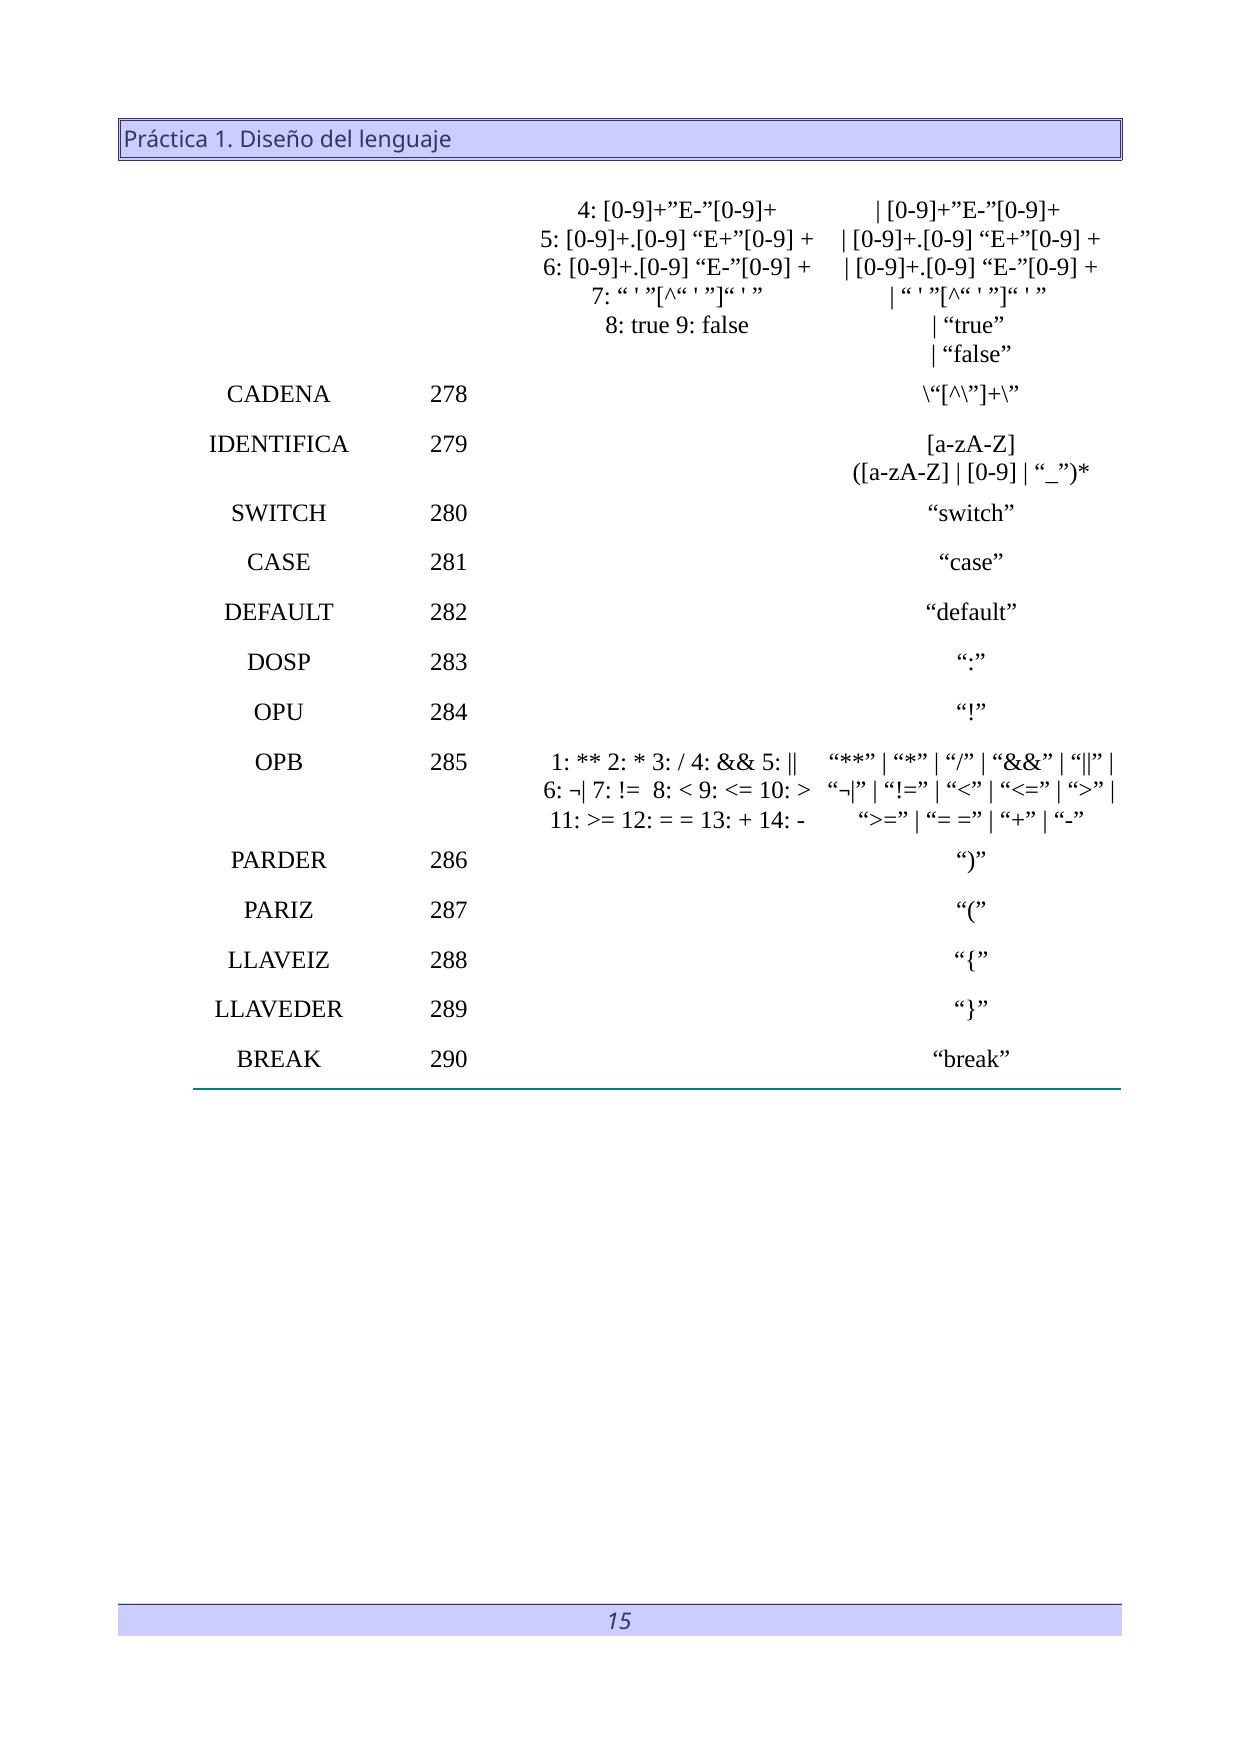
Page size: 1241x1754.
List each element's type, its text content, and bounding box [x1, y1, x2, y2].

table_cell “switch” [821, 492, 1121, 542]
table_cell 278 [364, 373, 533, 423]
table_cell CADENA [193, 373, 364, 423]
table_cell 283 [364, 641, 533, 691]
table_cell [533, 839, 821, 889]
table_cell 281 [364, 542, 533, 592]
table_cell PARIZ [193, 889, 364, 939]
table_cell 287 [364, 889, 533, 939]
table_cell 4: [0-9]+”E-”[0-9]+ 5: [0-9]+.[0-9] “E+”[0-9] + 6: [0-9]+.[0-9] “E-”[0-9] + 7: “ ' ”[^“ ' ”]“ ' ” 8: true 9: false [533, 189, 821, 373]
table_cell 1: ** 2: * 3: / 4: && 5: || 6: ¬| 7: != 8: < 9: <= 10: > 11: >= 12: = = 13: + 14: - [533, 741, 821, 839]
table_cell [533, 889, 821, 939]
table_cell 290 [364, 1039, 533, 1088]
table_cell LLAVEDER [193, 989, 364, 1038]
table_cell OPU [193, 691, 364, 741]
table_cell [533, 423, 821, 492]
table_cell 288 [364, 939, 533, 989]
table_cell “(” [821, 889, 1121, 939]
table_cell [533, 592, 821, 641]
table_cell 286 [364, 839, 533, 889]
table_cell DEFAULT [193, 592, 364, 641]
table_cell [533, 373, 821, 423]
table_cell IDENTIFICA [193, 423, 364, 492]
table_cell “:” [821, 641, 1121, 691]
table_cell “)” [821, 839, 1121, 889]
table_cell [533, 641, 821, 691]
table_cell DOSP [193, 641, 364, 691]
table_cell “!” [821, 691, 1121, 741]
table_cell [533, 1039, 821, 1088]
table_cell “break” [821, 1039, 1121, 1088]
table_cell PARDER [193, 839, 364, 889]
table_cell 279 [364, 423, 533, 492]
table_cell [364, 189, 533, 373]
table_cell 282 [364, 592, 533, 641]
table_cell 285 [364, 741, 533, 839]
table_cell [533, 542, 821, 592]
table_cell OPB [193, 741, 364, 839]
table_cell [533, 691, 821, 741]
table_cell “default” [821, 592, 1121, 641]
table_cell CASE [193, 542, 364, 592]
table_cell “**” | “*” | “/” | “&&” | “||” | “¬|” | “!=” | “<” | “<=” | “>” | “>=” | “= =” | “+” | “-” [821, 741, 1121, 839]
table_cell [533, 989, 821, 1038]
table_cell 280 [364, 492, 533, 542]
table_cell \“[^\”]+\” [821, 373, 1121, 423]
table_cell SWITCH [193, 492, 364, 542]
table_cell “case” [821, 542, 1121, 592]
table_cell 289 [364, 989, 533, 1038]
table_cell [533, 939, 821, 989]
table_cell “}” [821, 989, 1121, 1038]
table_cell “{” [821, 939, 1121, 989]
table_cell BREAK [193, 1039, 364, 1088]
table_cell [533, 492, 821, 542]
table_cell LLAVEIZ [193, 939, 364, 989]
table_cell [a-zA-Z] ([a-zA-Z] | [0-9] | “_”)* [821, 423, 1121, 492]
table_cell [193, 189, 364, 373]
table_cell 284 [364, 691, 533, 741]
table_cell | [0-9]+”E-”[0-9]+ | [0-9]+.[0-9] “E+”[0-9] + | [0-9]+.[0-9] “E-”[0-9] + | “ ' ”[^“ ' ”]“ ' ” | “true” | “false” [821, 189, 1121, 373]
